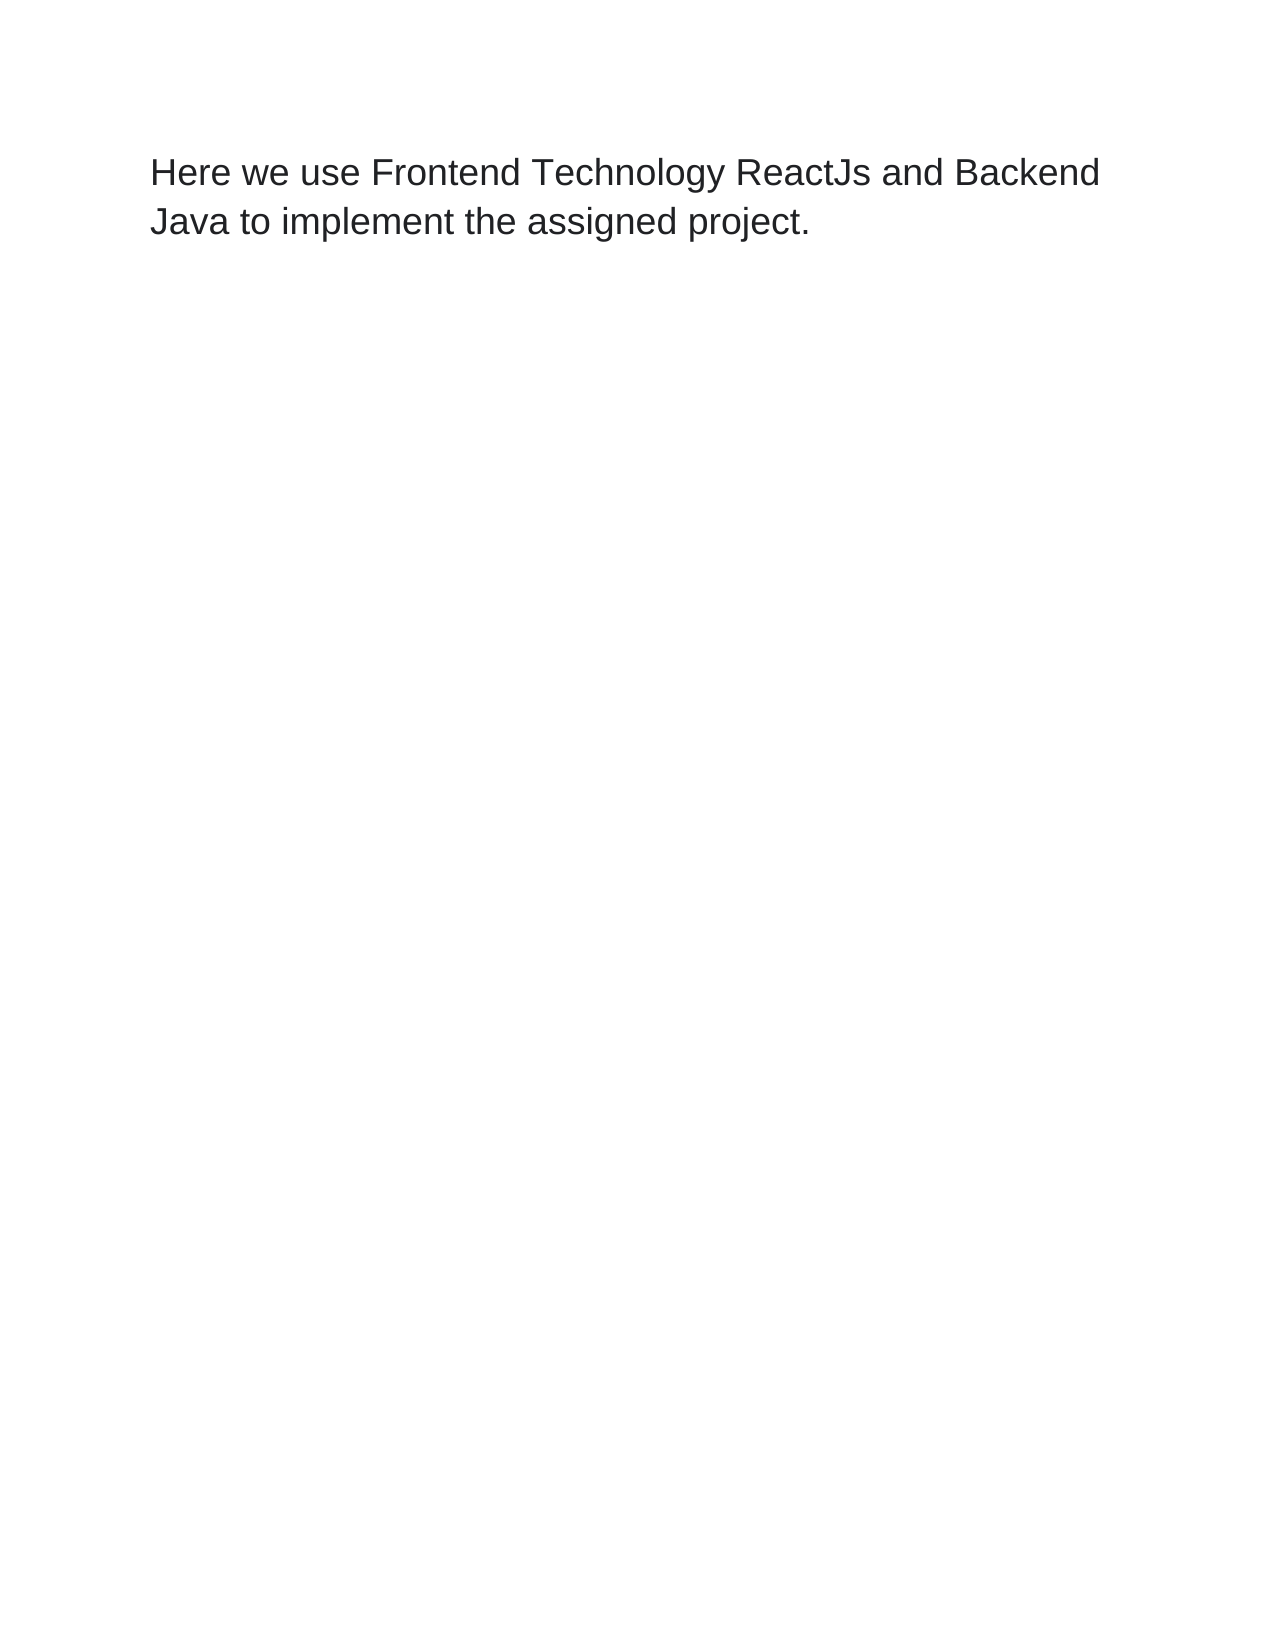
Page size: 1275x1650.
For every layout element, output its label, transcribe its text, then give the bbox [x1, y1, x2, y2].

text Here we use Frontend Technology ReactJs and Backend Java to implement the assigned project. [150, 150, 1125, 243]
